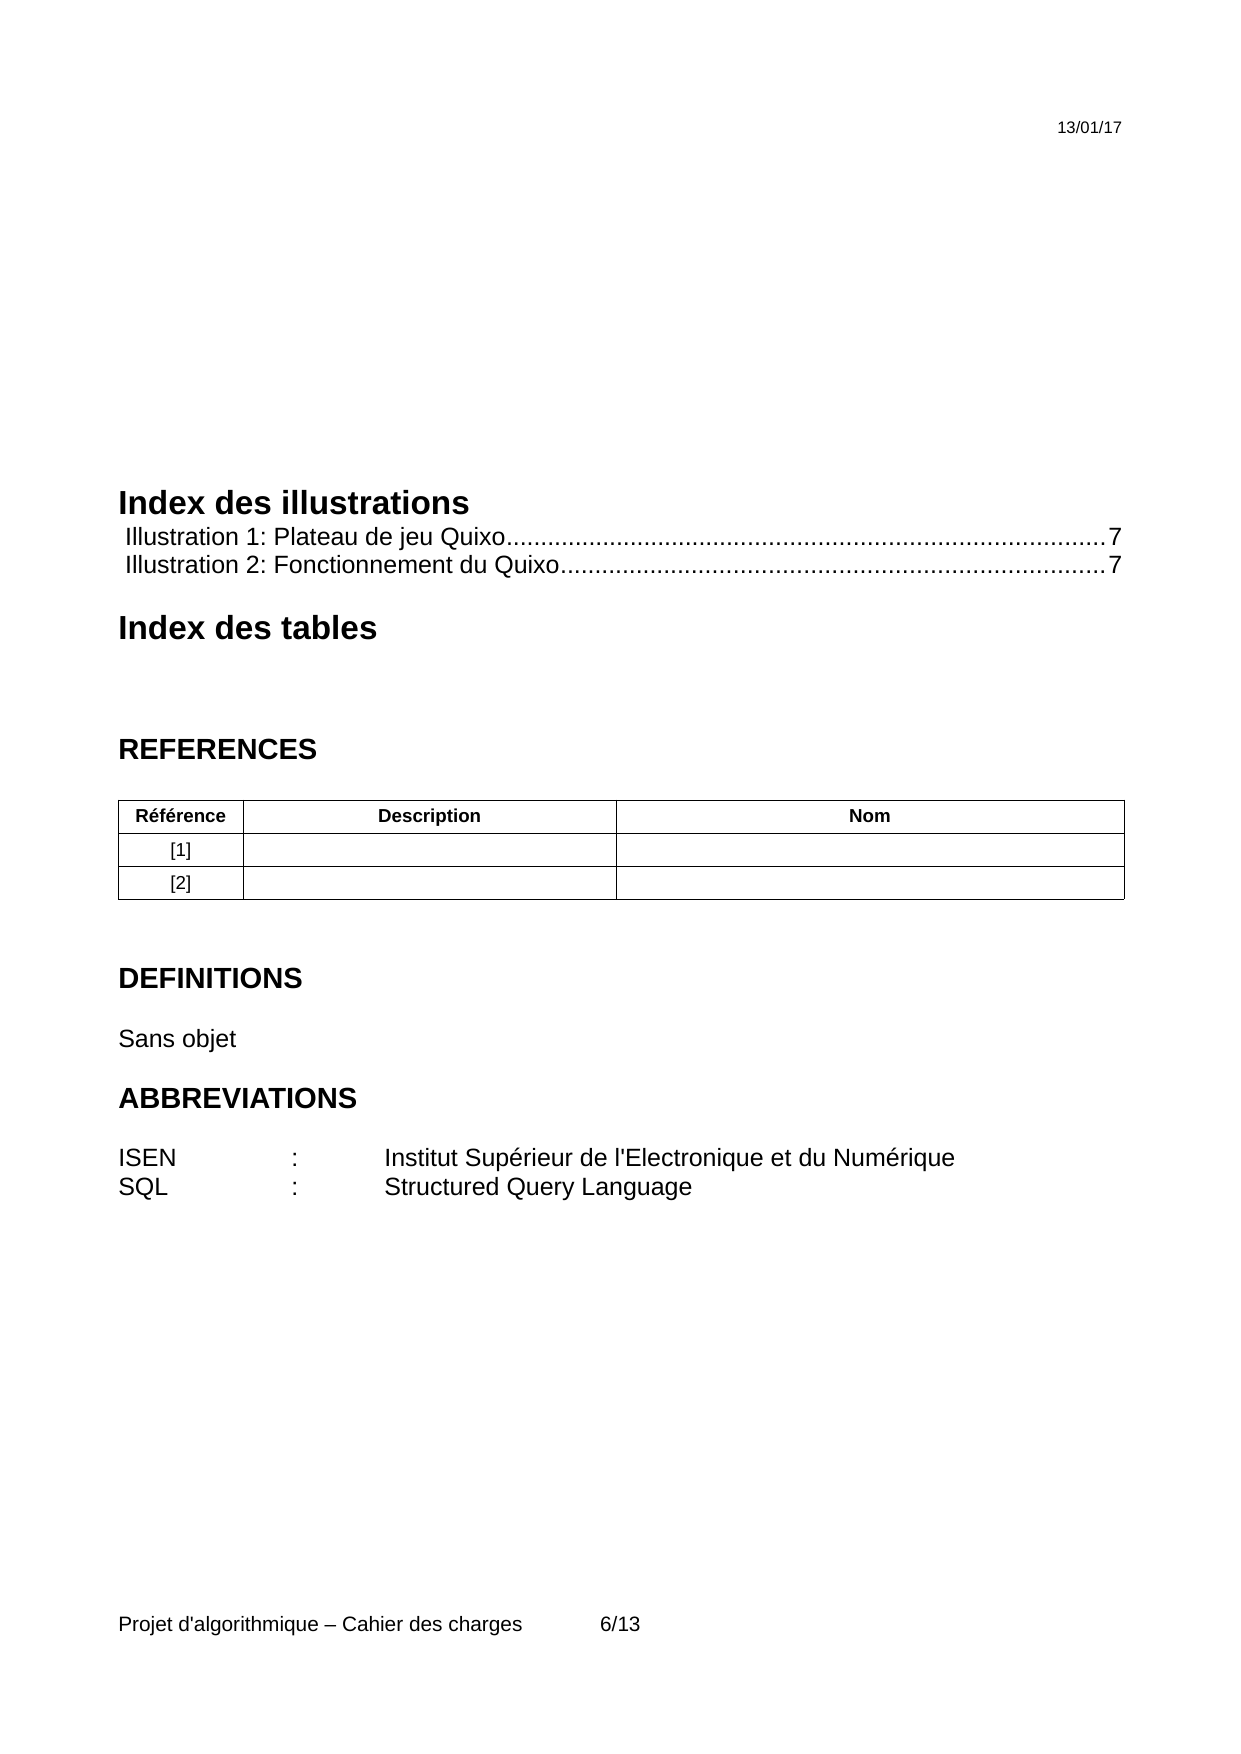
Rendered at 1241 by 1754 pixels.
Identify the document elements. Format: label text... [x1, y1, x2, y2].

table_header Description [244, 801, 616, 833]
table_header Référence [119, 801, 243, 833]
text DEFINITIONS [118, 961, 1122, 995]
table_header [617, 867, 1124, 899]
table_header [1] [119, 834, 243, 866]
table_header [244, 867, 616, 899]
text ISEN : Institut Supérieur de l'Electronique et du Numérique SQL : Structured Query Language [118, 1143, 1122, 1201]
text ABBREVIATIONS [118, 1081, 1122, 1115]
text Illustration 1: Plateau de jeu Quixo 7 [118, 521, 1122, 550]
text REFERENCES [118, 732, 1122, 799]
subtitle Index des tables [118, 608, 1122, 646]
table_header [617, 834, 1124, 866]
table_header [244, 834, 616, 866]
table_header Nom [617, 801, 1124, 833]
text Illustration 2: Fonctionnement du Quixo 7 [118, 550, 1122, 579]
text Sans objet [118, 1024, 1122, 1052]
table_header [2] [119, 867, 243, 899]
subtitle Index des illustrations [118, 483, 1122, 521]
